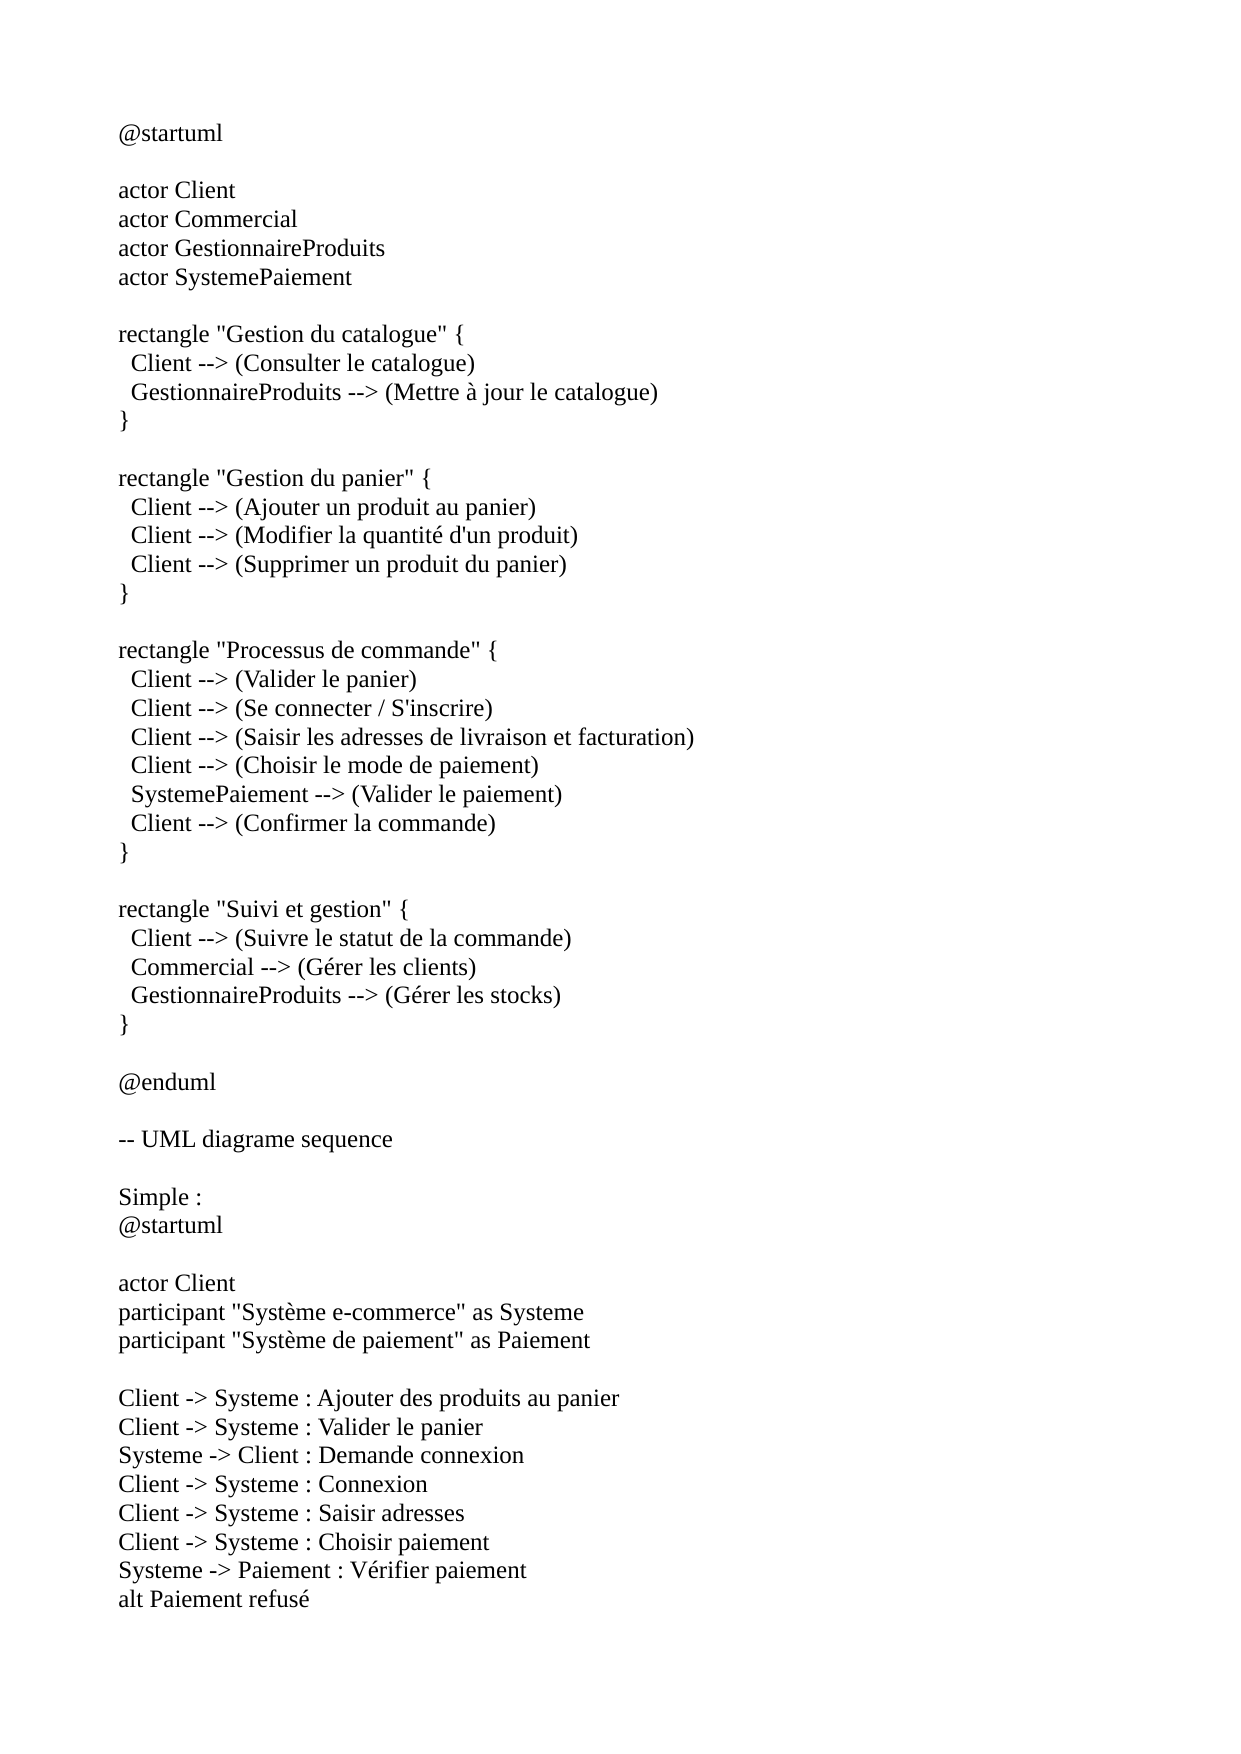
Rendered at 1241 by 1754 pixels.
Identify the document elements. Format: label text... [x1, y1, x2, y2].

text rectangle "Processus de commande" { [118, 636, 1122, 664]
text Client --> (Suivre le statut de la commande) [118, 923, 1122, 952]
text rectangle "Gestion du panier" { [118, 463, 1122, 492]
text Client --> (Valider le panier) [118, 664, 1122, 693]
text actor Client [118, 1268, 1122, 1297]
text Client -> Systeme : Choisir paiement [118, 1527, 1122, 1556]
text Client --> (Supprimer un produit du panier) [118, 549, 1122, 578]
text Systeme -> Client : Demande connexion [118, 1441, 1122, 1469]
text Commercial --> (Gérer les clients) [118, 952, 1122, 981]
text participant "Système de paiement" as Paiement [118, 1326, 1122, 1354]
text Systeme -> Paiement : Vérifier paiement [118, 1556, 1122, 1584]
text alt Paiement refusé [118, 1584, 1122, 1613]
text Client --> (Consulter le catalogue) [118, 348, 1122, 377]
text -- UML diagrame sequence [118, 1124, 1122, 1153]
text Client -> Systeme : Ajouter des produits au panier [118, 1383, 1122, 1412]
text participant "Système e-commerce" as Systeme [118, 1297, 1122, 1326]
text @enduml [118, 1067, 1122, 1096]
text Client --> (Saisir les adresses de livraison et facturation) [118, 722, 1122, 751]
text actor Commercial [118, 204, 1122, 233]
text Client --> (Se connecter / S'inscrire) [118, 693, 1122, 722]
text Simple : [118, 1182, 1122, 1211]
text @startuml [118, 118, 1122, 147]
text actor Client [118, 176, 1122, 204]
text Client --> (Ajouter un produit au panier) [118, 492, 1122, 521]
text rectangle "Suivi et gestion" { [118, 894, 1122, 923]
text Client --> (Modifier la quantité d'un produit) [118, 521, 1122, 549]
text rectangle "Gestion du catalogue" { [118, 319, 1122, 348]
text actor SystemePaiement [118, 262, 1122, 291]
text actor GestionnaireProduits [118, 233, 1122, 262]
text } [118, 1009, 1122, 1038]
text } [118, 406, 1122, 434]
text SystemePaiement --> (Valider le paiement) [118, 779, 1122, 808]
text Client --> (Choisir le mode de paiement) [118, 751, 1122, 779]
text Client --> (Confirmer la commande) [118, 808, 1122, 837]
text } [118, 837, 1122, 866]
text GestionnaireProduits --> (Mettre à jour le catalogue) [118, 377, 1122, 406]
text GestionnaireProduits --> (Gérer les stocks) [118, 981, 1122, 1009]
text Client -> Systeme : Valider le panier [118, 1412, 1122, 1441]
text Client -> Systeme : Connexion [118, 1469, 1122, 1498]
text Client -> Systeme : Saisir adresses [118, 1498, 1122, 1527]
text } [118, 578, 1122, 607]
text @startuml [118, 1211, 1122, 1239]
